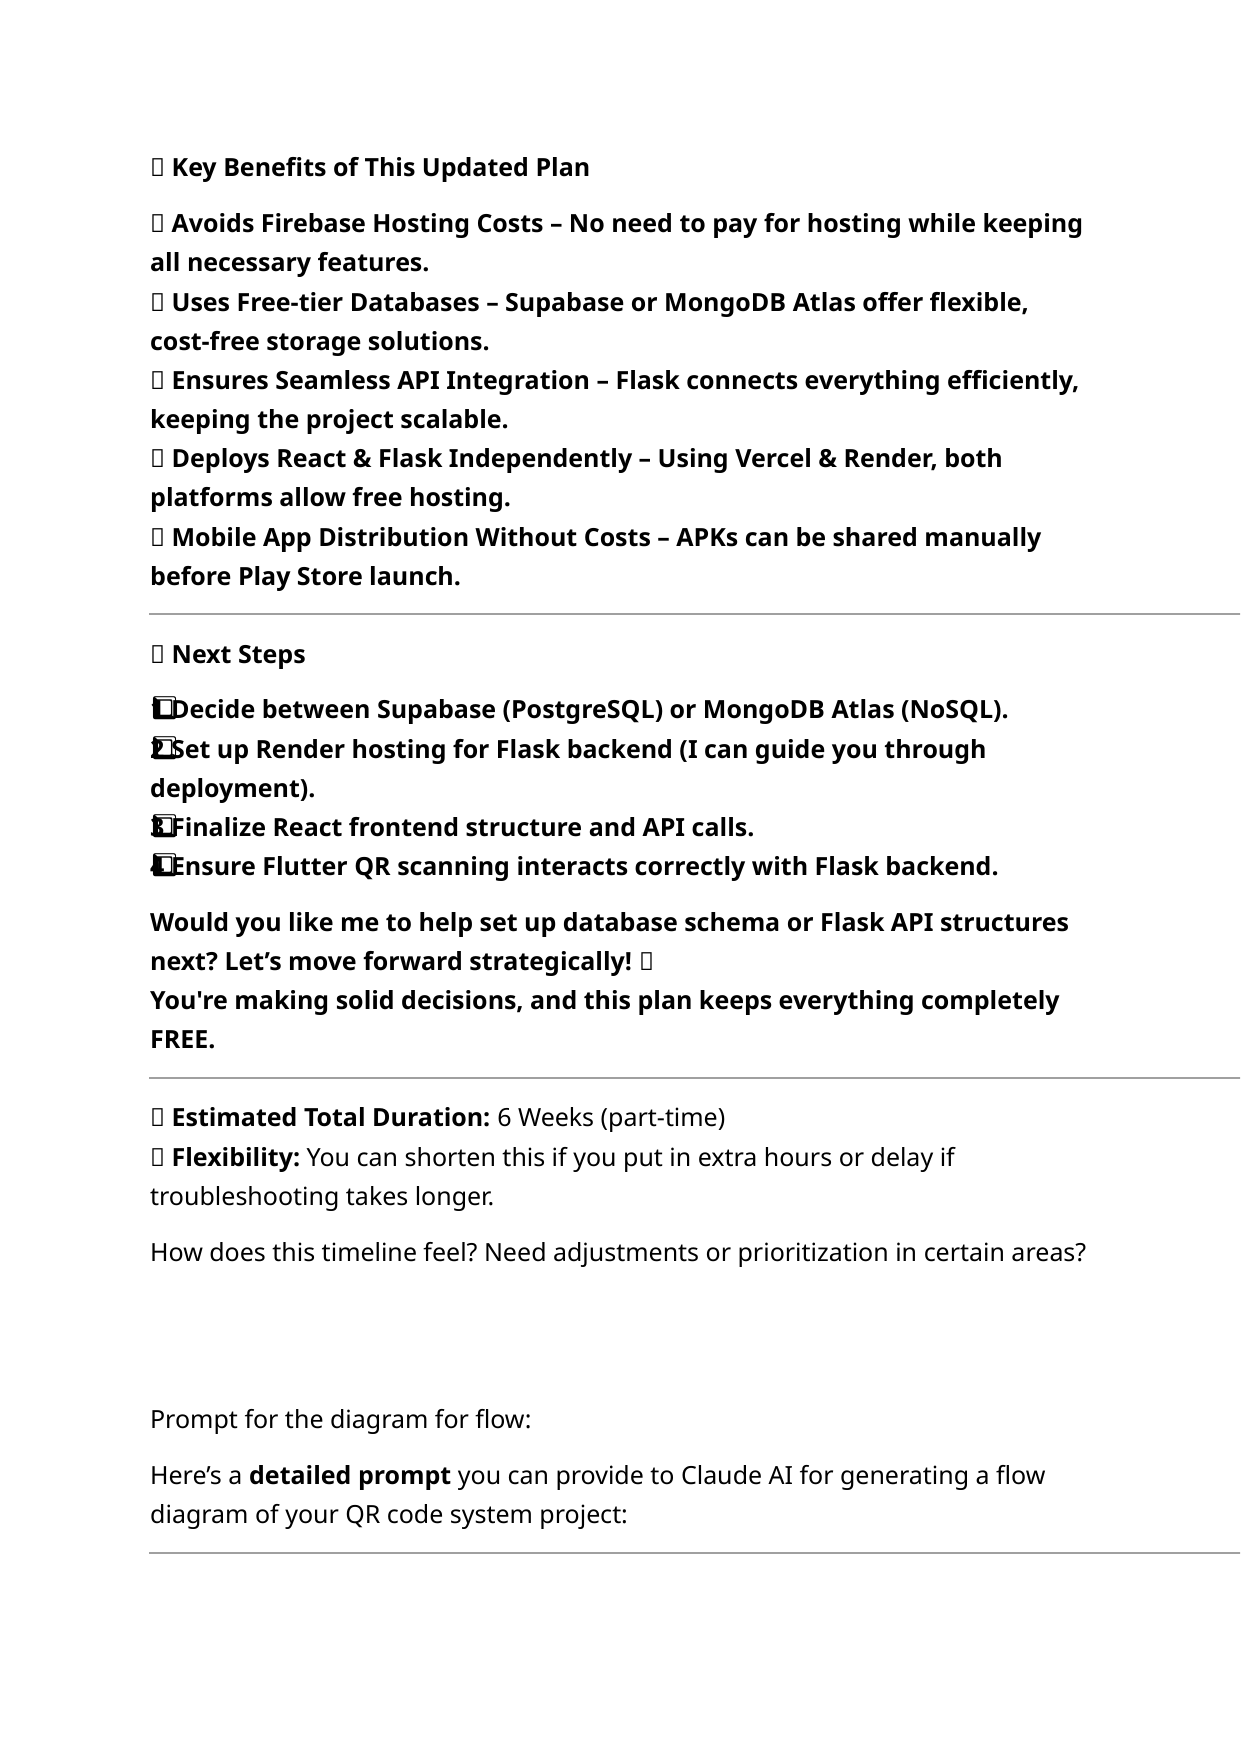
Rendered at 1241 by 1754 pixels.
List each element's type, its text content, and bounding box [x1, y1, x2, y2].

text 🔹 Estimated Total Duration: 6 Weeks (part-time) 🔹 Flexibility: You can shorten this if you put in extra hours or delay if troubleshooting takes longer. [150, 1100, 1090, 1212]
text Prompt for the diagram for flow: [150, 1402, 1090, 1436]
text Would you like me to help set up database schema or Flask API structures next? Let’s move forward strategically! 🚀 You're making solid decisions, and this plan keeps everything completely FREE. [150, 904, 1090, 1056]
text How does this timeline feel? Need adjustments or prioritization in certain areas? [150, 1234, 1090, 1268]
text 1️⃣ Decide between Supabase (PostgreSQL) or MongoDB Atlas (NoSQL). 2️⃣ Set up Render hosting for Flask backend (I can guide you through deployment). 3️⃣ Finalize React frontend structure and API calls. 4️⃣ Ensure Flutter QR scanning interacts correctly with Flask backend. [150, 692, 1090, 883]
text Here’s a detailed prompt you can provide to Claude AI for generating a flow diagram of your QR code system project: [150, 1457, 1090, 1531]
text 🚀 Key Benefits of This Updated Plan [150, 150, 1090, 184]
text 📌 Next Steps [150, 636, 1090, 670]
text ✅ Avoids Firebase Hosting Costs – No need to pay for hosting while keeping all necessary features. ✅ Uses Free-tier Databases – Supabase or MongoDB Atlas offer flexible, cost-free storage solutions. ✅ Ensures Seamless API Integration – Flask connects everything efficiently, keeping the project scalable. ✅ Deploys React & Flask Independently – Using Vercel & Render, both platforms allow free hosting. ✅ Mobile App Distribution Without Costs – APKs can be shared manually before Play Store launch. [150, 206, 1090, 592]
